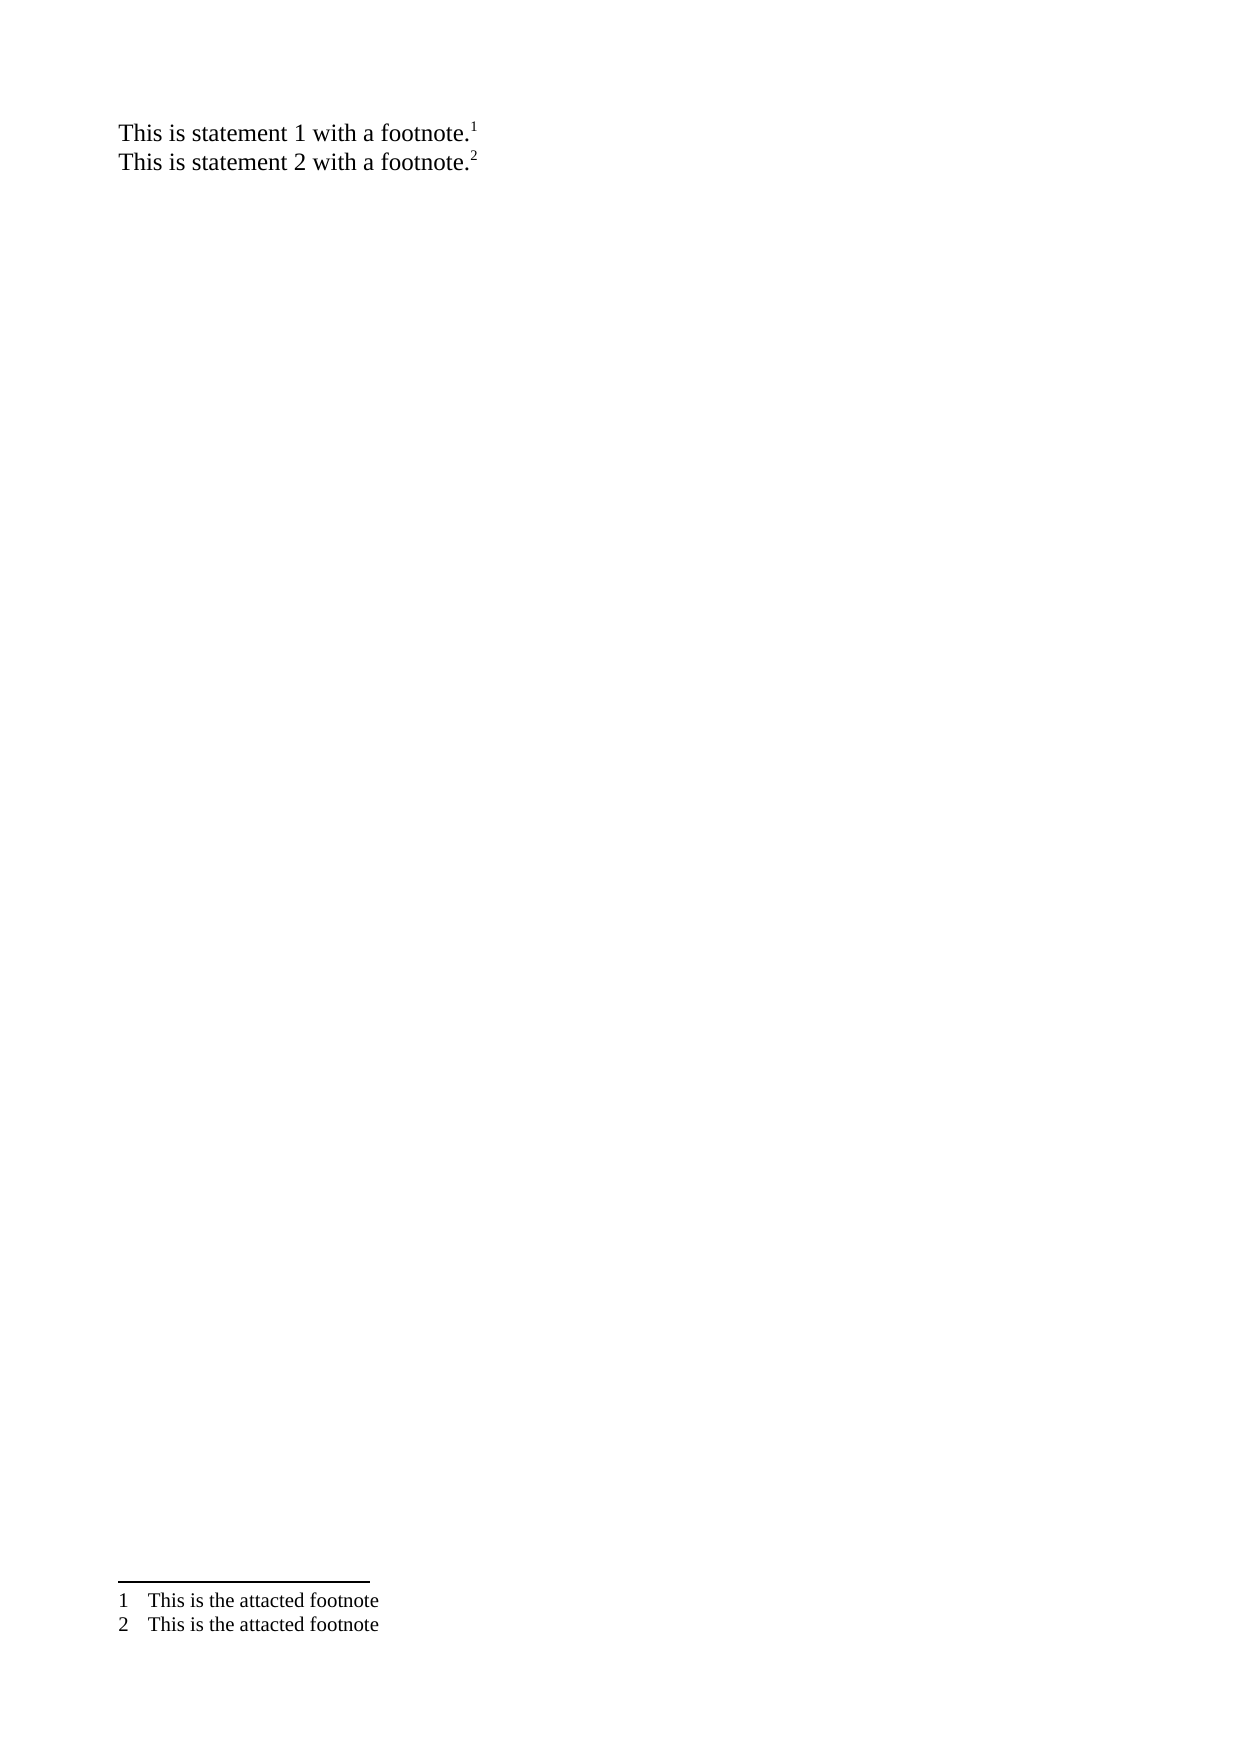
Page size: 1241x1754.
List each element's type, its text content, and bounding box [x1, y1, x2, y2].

text This is the attacted footnote [118, 1588, 1122, 1612]
text This is statement 2 with a footnote. [118, 147, 1122, 176]
text This is statement 1 with a footnote. [118, 118, 1122, 147]
text This is the attacted footnote [118, 1612, 1122, 1636]
